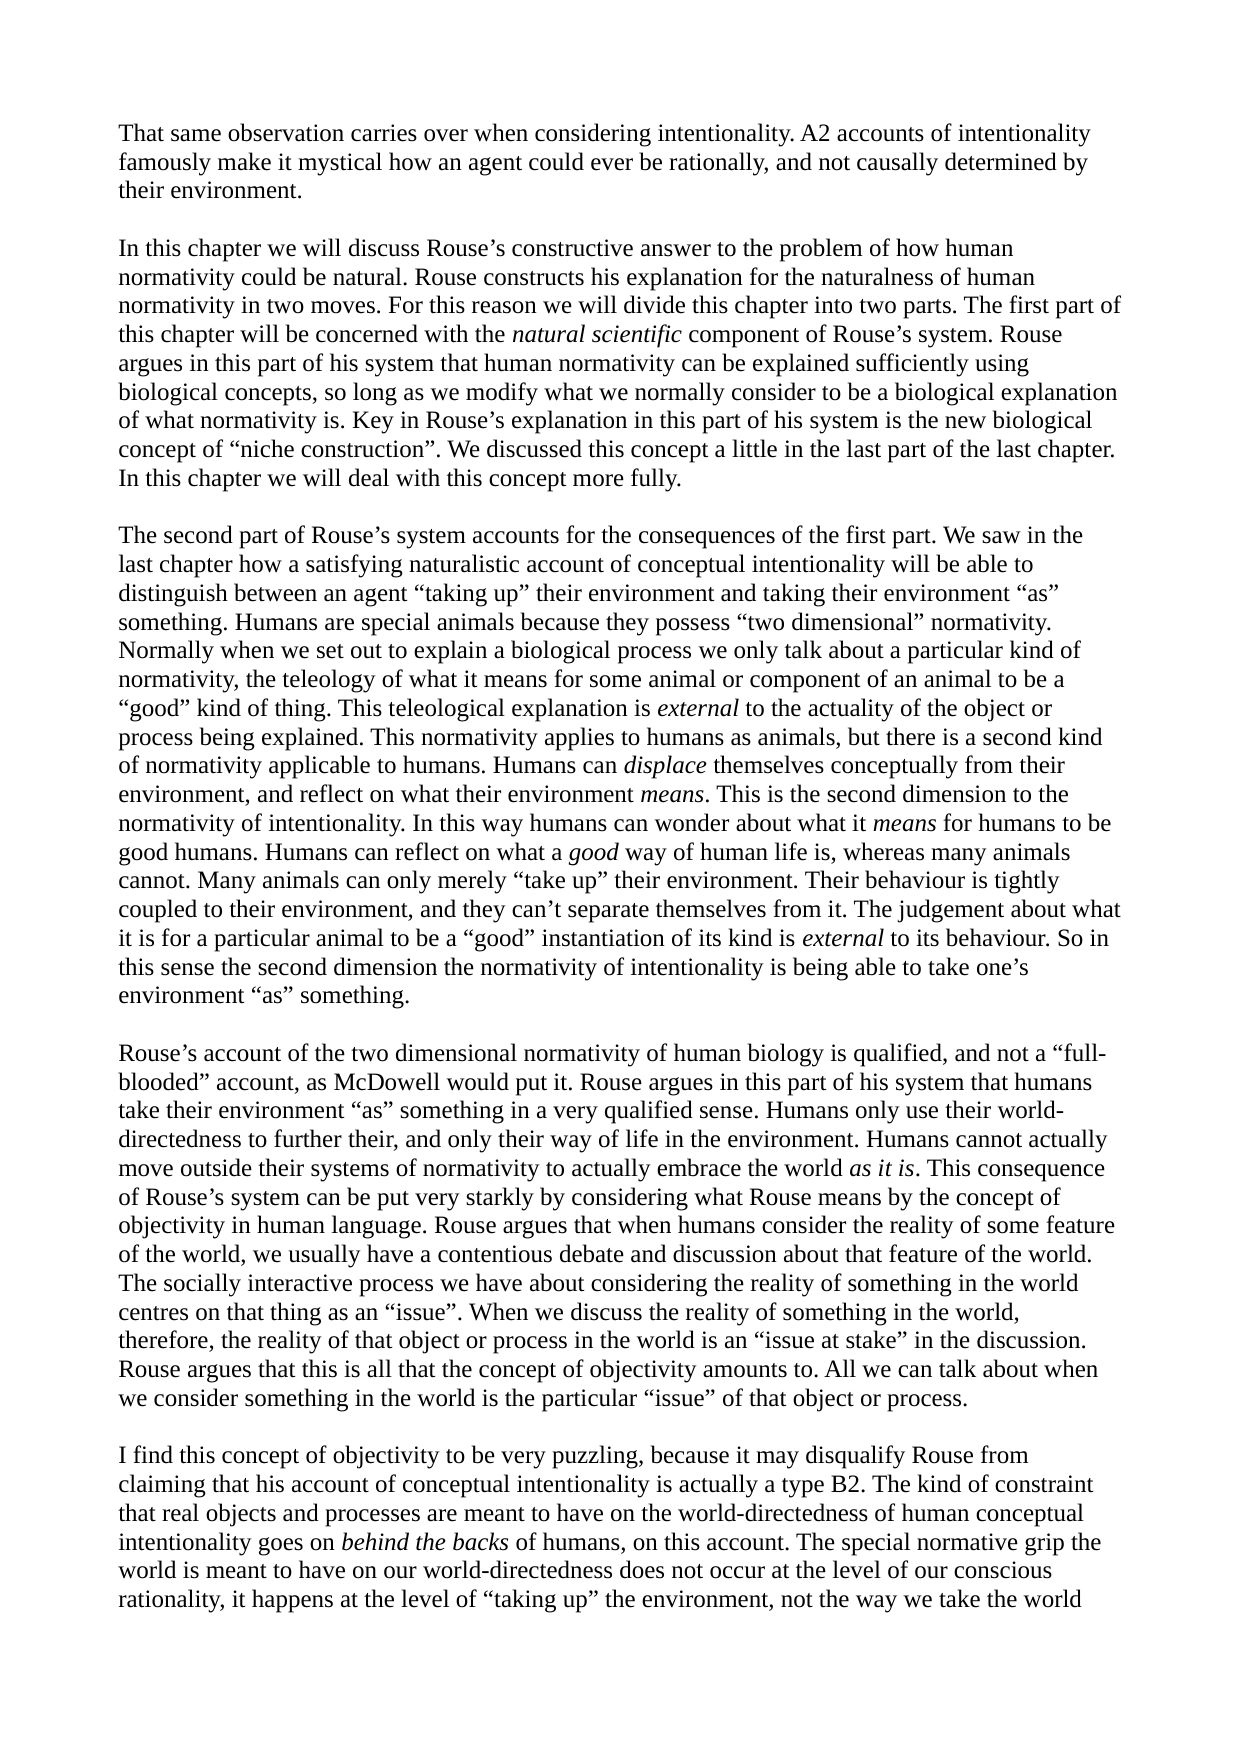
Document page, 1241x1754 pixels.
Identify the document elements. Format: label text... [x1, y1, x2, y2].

text I find this concept of objectivity to be very puzzling, because it may disqualify Rouse from claiming that his account of conceptual intentionality is actually a type B2. The kind of constraint that real objects and processes are meant to have on the world-directedness of human conceptual intentionality goes on behind the backs of humans, on this account. The special normative grip the world is meant to have on our world-directedness does not occur at the level of our conscious rationality, it happens at the level of “taking up” the environment, not the way we take the world [118, 1441, 1122, 1613]
text In this chapter we will discuss Rouse’s constructive answer to the problem of how human normativity could be natural. Rouse constructs his explanation for the naturalness of human normativity in two moves. For this reason we will divide this chapter into two parts. The first part of this chapter will be concerned with the natural scientific component of Rouse’s system. Rouse argues in this part of his system that human normativity can be explained sufficiently using biological concepts, so long as we modify what we normally consider to be a biological explanation of what normativity is. Key in Rouse’s explanation in this part of his system is the new biological concept of “niche construction”. We discussed this concept a little in the last part of the last chapter. In this chapter we will deal with this concept more fully. [118, 233, 1122, 492]
text Rouse’s account of the two dimensional normativity of human biology is qualified, and not a “full-blooded” account, as McDowell would put it. Rouse argues in this part of his system that humans take their environment “as” something in a very qualified sense. Humans only use their world-directedness to further their, and only their way of life in the environment. Humans cannot actually move outside their systems of normativity to actually embrace the world as it is. This consequence of Rouse’s system can be put very starkly by considering what Rouse means by the concept of objectivity in human language. Rouse argues that when humans consider the reality of some feature of the world, we usually have a contentious debate and discussion about that feature of the world. The socially interactive process we have about considering the reality of something in the world centres on that thing as an “issue”. When we discuss the reality of something in the world, therefore, the reality of that object or process in the world is an “issue at stake” in the discussion. Rouse argues that this is all that the concept of objectivity amounts to. All we can talk about when we consider something in the world is the particular “issue” of that object or process. [118, 1038, 1122, 1412]
text That same observation carries over when considering intentionality. A2 accounts of intentionality famously make it mystical how an agent could ever be rationally, and not causally determined by their environment. [118, 118, 1122, 204]
text The second part of Rouse’s system accounts for the consequences of the first part. We saw in the last chapter how a satisfying naturalistic account of conceptual intentionality will be able to distinguish between an agent “taking up” their environment and taking their environment “as” something. Humans are special animals because they possess “two dimensional” normativity. Normally when we set out to explain a biological process we only talk about a particular kind of normativity, the teleology of what it means for some animal or component of an animal to be a “good” kind of thing. This teleological explanation is external to the actuality of the object or process being explained. This normativity applies to humans as animals, but there is a second kind of normativity applicable to humans. Humans can displace themselves conceptually from their environment, and reflect on what their environment means. This is the second dimension to the normativity of intentionality. In this way humans can wonder about what it means for humans to be good humans. Humans can reflect on what a good way of human life is, whereas many animals cannot. Many animals can only merely “take up” their environment. Their behaviour is tightly coupled to their environment, and they can’t separate themselves from it. The judgement about what it is for a particular animal to be a “good” instantiation of its kind is external to its behaviour. So in this sense the second dimension the normativity of intentionality is being able to take one’s environment “as” something. [118, 521, 1122, 1009]
